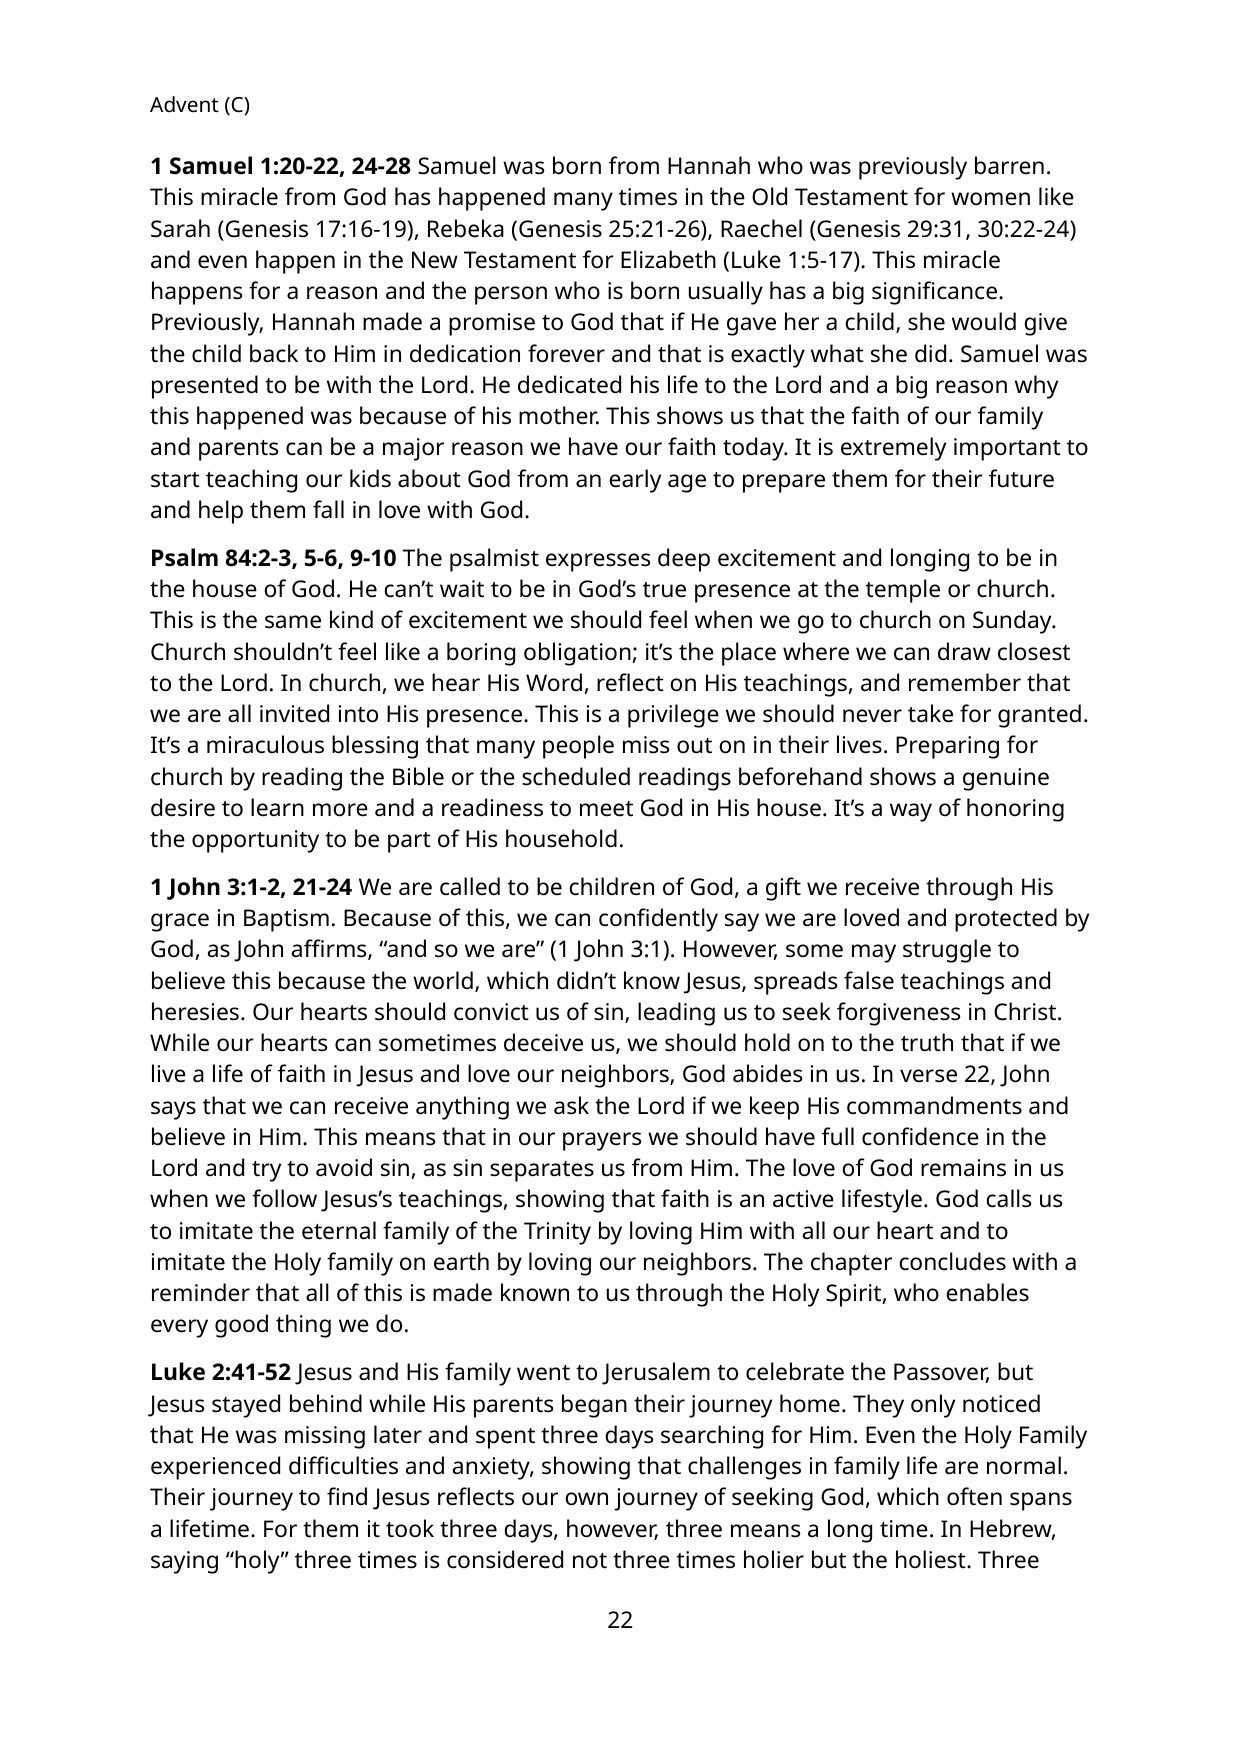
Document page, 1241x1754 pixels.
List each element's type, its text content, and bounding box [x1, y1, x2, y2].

text 1 John 3:1-2, 21-24 We are called to be children of God, a gift we receive through His grace in Baptism. Because of this, we can confidently say we are loved and protected by God, as John affirms, “and so we are” (1 John 3:1). However, some may struggle to believe this because the world, which didn’t know Jesus, spreads false teachings and heresies. Our hearts should convict us of sin, leading us to seek forgiveness in Christ. While our hearts can sometimes deceive us, we should hold on to the truth that if we live a life of faith in Jesus and love our neighbors, God abides in us. In verse 22, John says that we can receive anything we ask the Lord if we keep His commandments and believe in Him. This means that in our prayers we should have full confidence in the Lord and try to avoid sin, as sin separates us from Him. The love of God remains in us when we follow Jesus’s teachings, showing that faith is an active lifestyle. God calls us to imitate the eternal family of the Trinity by loving Him with all our heart and to imitate the Holy family on earth by loving our neighbors. The chapter concludes with a reminder that all of this is made known to us through the Holy Spirit, who enables every good thing we do. [150, 871, 1090, 1339]
text Psalm 84:2-3, 5-6, 9-10 The psalmist expresses deep excitement and longing to be in the house of God. He can’t wait to be in God’s true presence at the temple or church. This is the same kind of excitement we should feel when we go to church on Sunday. Church shouldn’t feel like a boring obligation; it’s the place where we can draw closest to the Lord. In church, we hear His Word, reflect on His teachings, and remember that we are all invited into His presence. This is a privilege we should never take for granted. It’s a miraculous blessing that many people miss out on in their lives. Preparing for church by reading the Bible or the scheduled readings beforehand shows a genuine desire to learn more and a readiness to meet God in His house. It’s a way of honoring the opportunity to be part of His household. [150, 542, 1090, 854]
text Luke 2:41-52 Jesus and His family went to Jerusalem to celebrate the Passover, but Jesus stayed behind while His parents began their journey home. They only noticed that He was missing later and spent three days searching for Him. Even the Holy Family experienced difficulties and anxiety, showing that challenges in family life are normal. Their journey to find Jesus reflects our own journey of seeking God, which often spans a lifetime. For them it took three days, however, three means a long time. In Hebrew, saying “holy” three times is considered not three times holier but the holiest. Three [150, 1356, 1090, 1575]
text 1 Samuel 1:20-22, 24-28 Samuel was born from Hannah who was previously barren. This miracle from God has happened many times in the Old Testament for women like Sarah (Genesis 17:16-19), Rebeka (Genesis 25:21-26), Raechel (Genesis 29:31, 30:22-24) and even happen in the New Testament for Elizabeth (Luke 1:5-17). This miracle happens for a reason and the person who is born usually has a big significance. Previously, Hannah made a promise to God that if He gave her a child, she would give the child back to Him in dedication forever and that is exactly what she did. Samuel was presented to be with the Lord. He dedicated his life to the Lord and a big reason why this happened was because of his mother. This shows us that the faith of our family and parents can be a major reason we have our faith today. It is extremely important to start teaching our kids about God from an early age to prepare them for their future and help them fall in love with God. [150, 150, 1090, 525]
